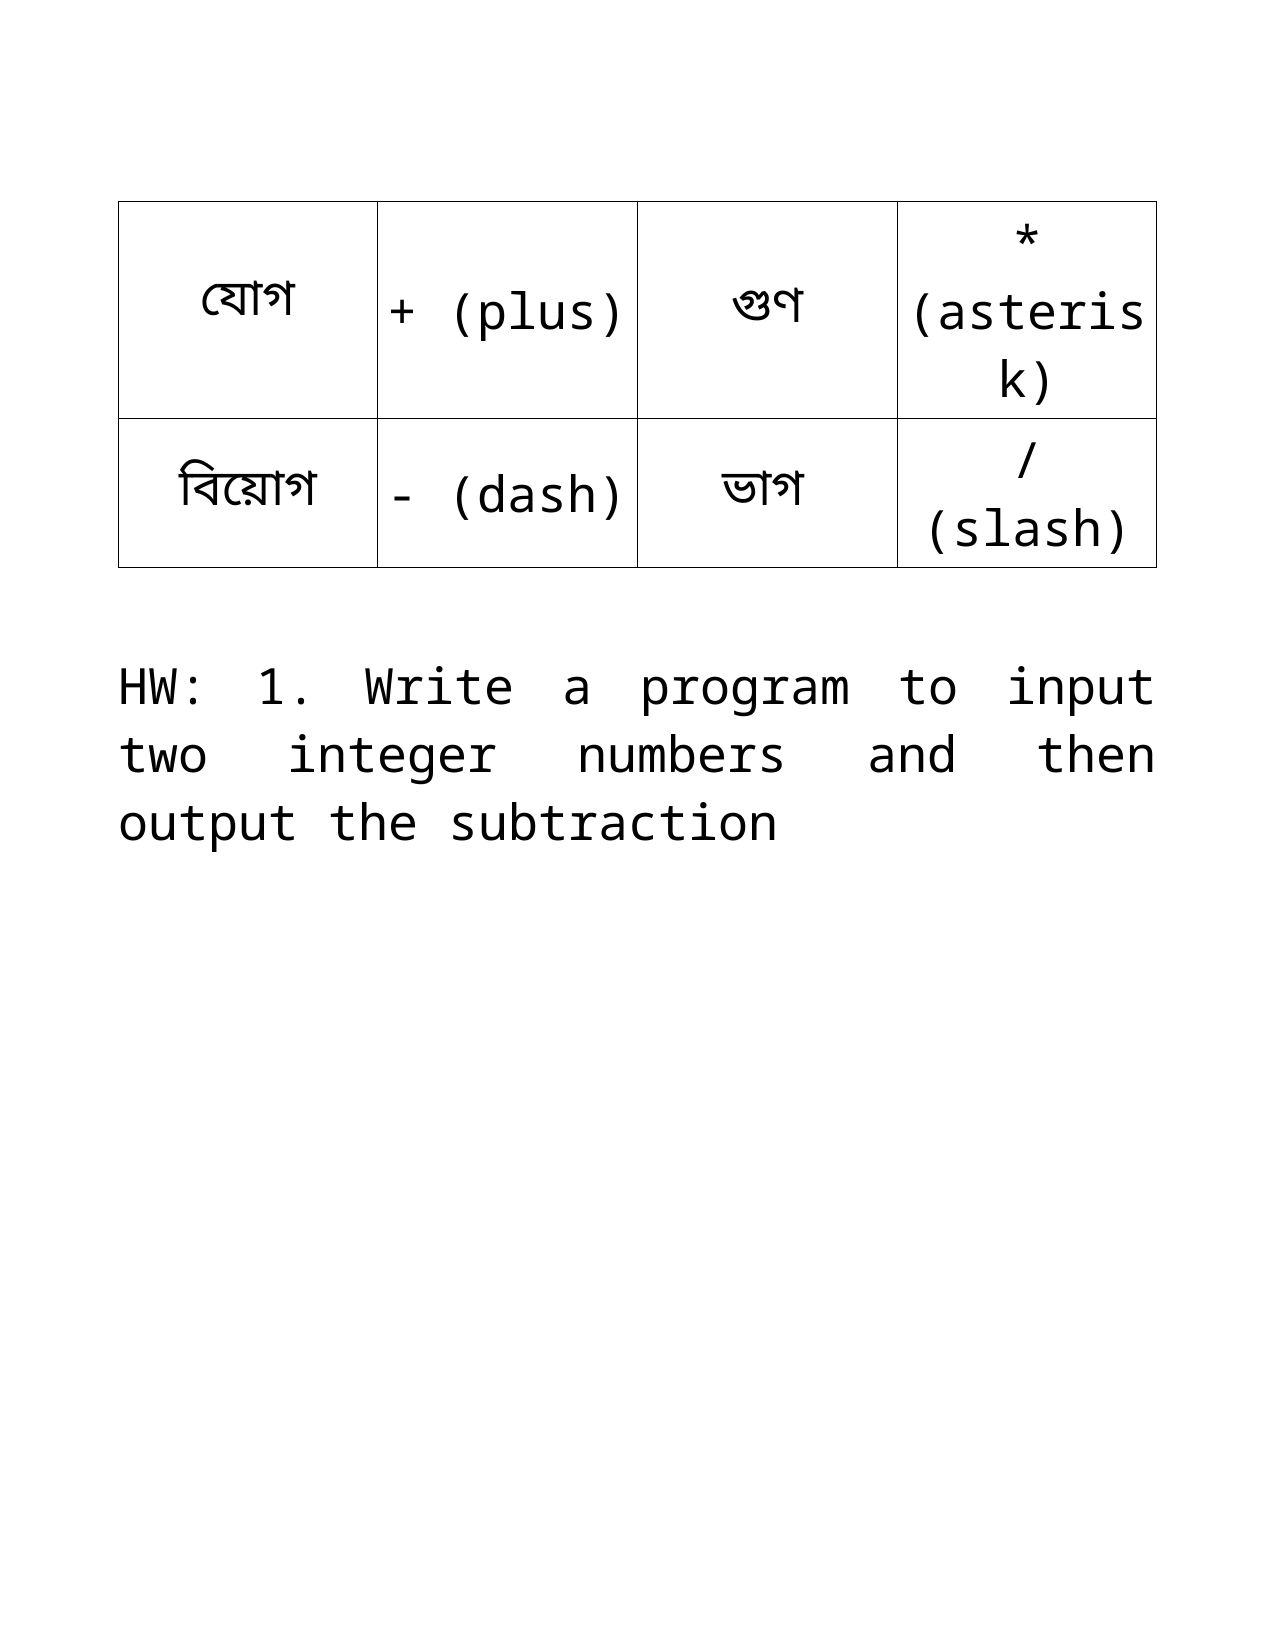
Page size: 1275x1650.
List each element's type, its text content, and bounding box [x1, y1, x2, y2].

text HW: 1. Write a program to input two integer numbers and then output the subtraction [118, 651, 1157, 855]
table_header গুণ [638, 202, 897, 418]
table_header + (plus) [378, 202, 637, 418]
table_cell ভাগ [638, 419, 897, 567]
table_cell - (dash) [378, 419, 637, 567]
table_header যোগ [119, 202, 377, 418]
table_header * (asterisk) [898, 202, 1156, 418]
table_cell বিয়োগ [119, 419, 377, 567]
table_cell / (slash) [898, 419, 1156, 567]
